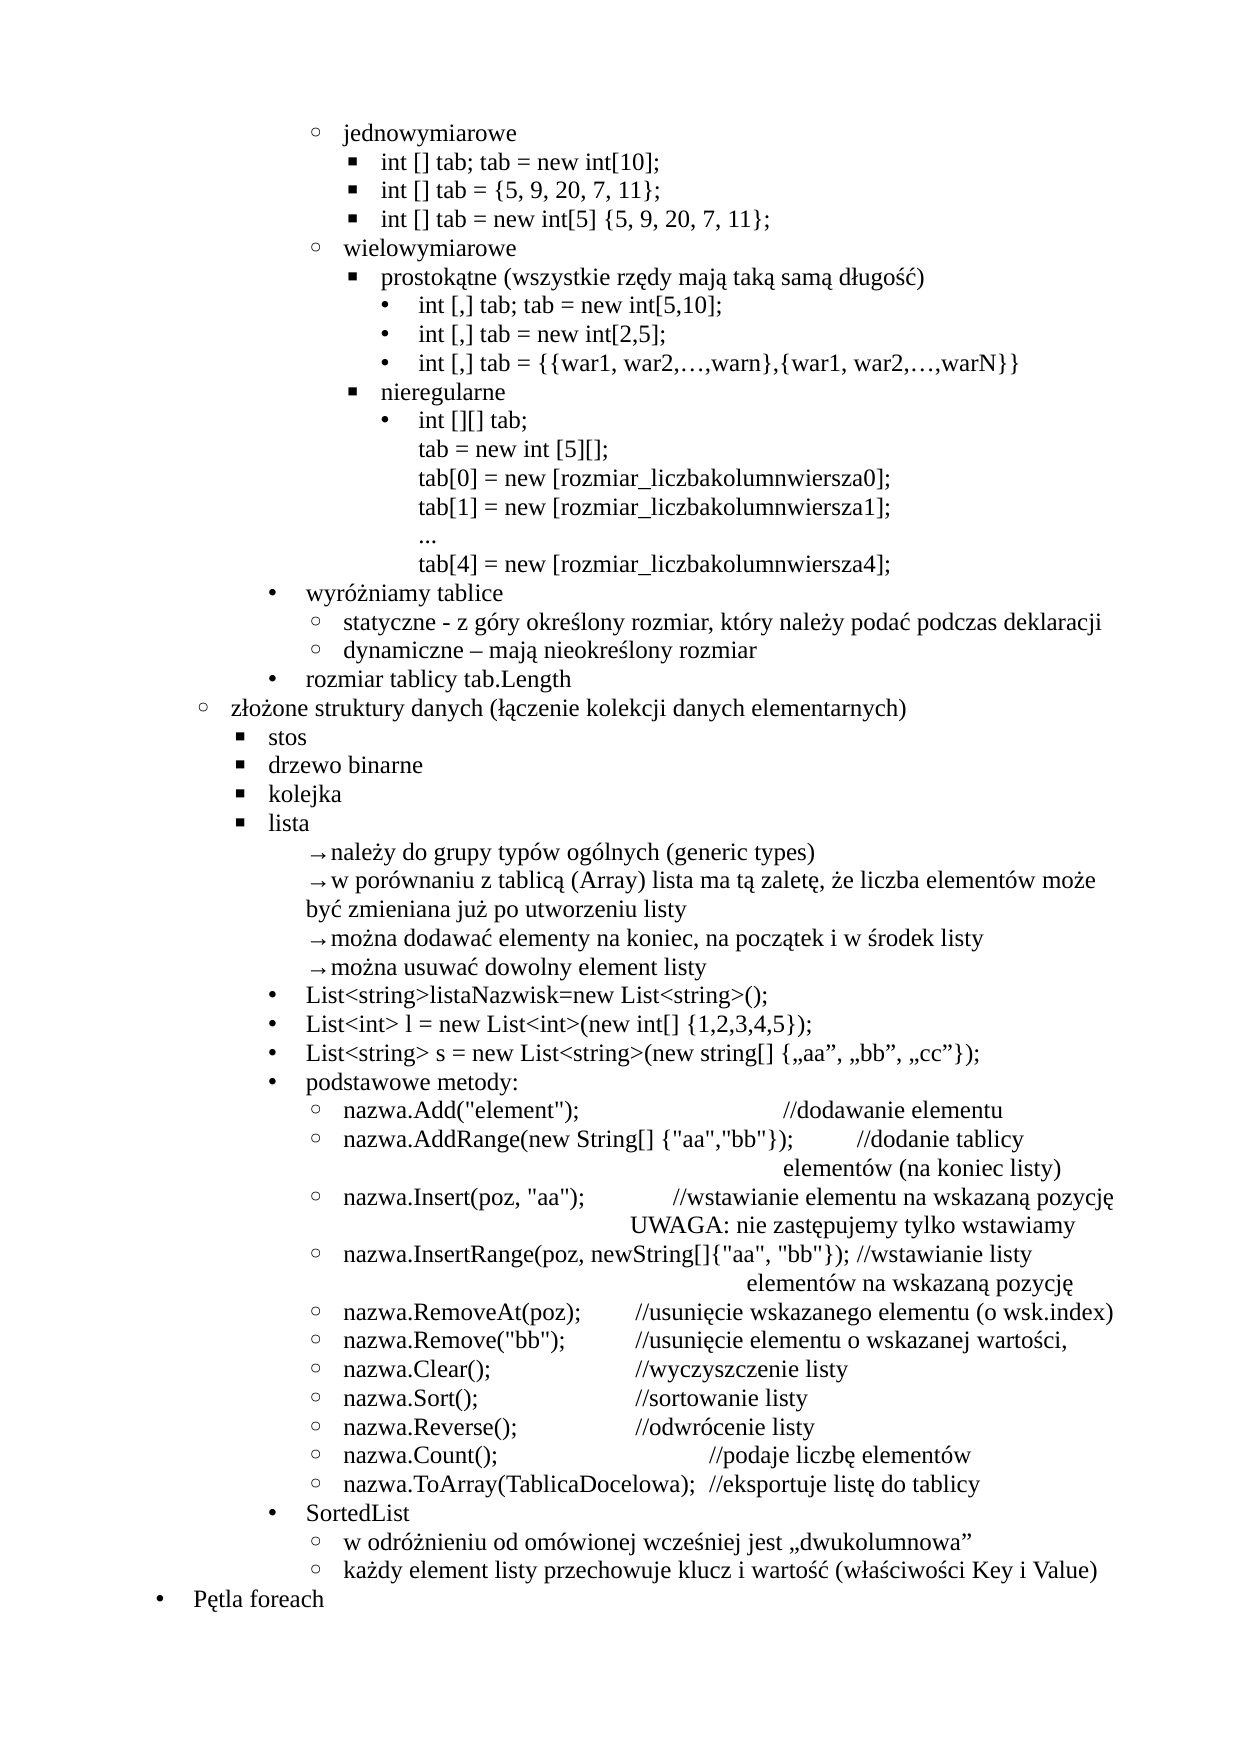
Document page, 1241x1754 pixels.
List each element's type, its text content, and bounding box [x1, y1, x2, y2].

list SortedList [268, 1498, 1122, 1527]
list nazwa.Reverse(); //odwrócenie listy [306, 1412, 1122, 1441]
list List<string> s = new List<string>(new string[] {„aa”, „bb”, „cc”}); [268, 1038, 1122, 1067]
list →w porównaniu z tablicą (Array) lista ma tą zaletę, że liczba elementów może być zmieniana już po utworzeniu listy [268, 866, 1122, 923]
list statyczne - z góry określony rozmiar, który należy podać podczas deklaracji [306, 607, 1122, 636]
list tab[0] = new [rozmiar_liczbakolumnwiersza0]; [381, 463, 1122, 492]
list wielowymiarowe [306, 233, 1122, 262]
list kolejka [231, 779, 1122, 808]
list →można dodawać elementy na koniec, na początek i w środek listy [268, 923, 1122, 952]
list tab = new int [5][]; [381, 434, 1122, 463]
list ... [381, 521, 1122, 549]
list nieregularne [343, 377, 1122, 406]
list lista [231, 808, 1122, 837]
list int [,] tab = {{war1, war2,…,warn},{war1, war2,…,warN}} [381, 348, 1122, 377]
list jednowymiarowe [306, 118, 1122, 147]
list UWAGA: nie zastępujemy tylko wstawiamy [493, 1211, 1122, 1239]
list List<string>listaNazwisk=new List<string>(); [268, 981, 1122, 1009]
list wyróżniamy tablice [268, 578, 1122, 607]
list nazwa.Count(); //podaje liczbę elementów [306, 1441, 1122, 1469]
list →można usuwać dowolny element listy [268, 952, 1122, 981]
list nazwa.Insert(poz, "aa"); //wstawianie elementu na wskazaną pozycję [306, 1182, 1122, 1211]
list tab[1] = new [rozmiar_liczbakolumnwiersza1]; [381, 492, 1122, 521]
list Pętla foreach [156, 1584, 1122, 1613]
list List<int> l = new List<int>(new int[] {1,2,3,4,5}); [268, 1009, 1122, 1038]
list nazwa.Remove("bb"); //usunięcie elementu o wskazanej wartości, [306, 1326, 1122, 1354]
list elementów (na koniec listy) [493, 1153, 1122, 1182]
list nazwa.ToArray(TablicaDocelowa); //eksportuje listę do tablicy [306, 1469, 1122, 1498]
list nazwa.AddRange(new String[] {"aa","bb"}); //dodanie tablicy [306, 1124, 1122, 1153]
list złożone struktury danych (łączenie kolekcji danych elementarnych) [193, 693, 1122, 722]
list int [] tab = {5, 9, 20, 7, 11}; [343, 176, 1122, 204]
list tab[4] = new [rozmiar_liczbakolumnwiersza4]; [381, 549, 1122, 578]
list elementów na wskazaną pozycję [493, 1268, 1122, 1297]
list int [,] tab = new int[2,5]; [381, 319, 1122, 348]
list nazwa.Clear(); //wyczyszczenie listy [306, 1354, 1122, 1383]
list każdy element listy przechowuje klucz i wartość (właściwości Key i Value) [306, 1556, 1122, 1584]
list podstawowe metody: [268, 1067, 1122, 1096]
list int [,] tab; tab = new int[5,10]; [381, 291, 1122, 319]
list nazwa.InsertRange(poz, newString[]{"aa", "bb"}); //wstawianie listy [306, 1239, 1122, 1268]
list int [][] tab; [381, 406, 1122, 434]
list int [] tab; tab = new int[10]; [343, 147, 1122, 176]
list dynamiczne – mają nieokreślony rozmiar [306, 636, 1122, 664]
list int [] tab = new int[5] {5, 9, 20, 7, 11}; [343, 204, 1122, 233]
list w odróżnieniu od omówionej wcześniej jest „dwukolumnowa” [306, 1527, 1122, 1556]
list rozmiar tablicy tab.Length [268, 664, 1122, 693]
list nazwa.Sort(); //sortowanie listy [306, 1383, 1122, 1412]
list →należy do grupy typów ogólnych (generic types) [268, 837, 1122, 866]
list drzewo binarne [231, 751, 1122, 779]
list prostokątne (wszystkie rzędy mają taką samą długość) [343, 262, 1122, 291]
list nazwa.RemoveAt(poz); //usunięcie wskazanego elementu (o wsk.index) [306, 1297, 1122, 1326]
list stos [231, 722, 1122, 751]
list nazwa.Add("element"); //dodawanie elementu [306, 1096, 1122, 1124]
